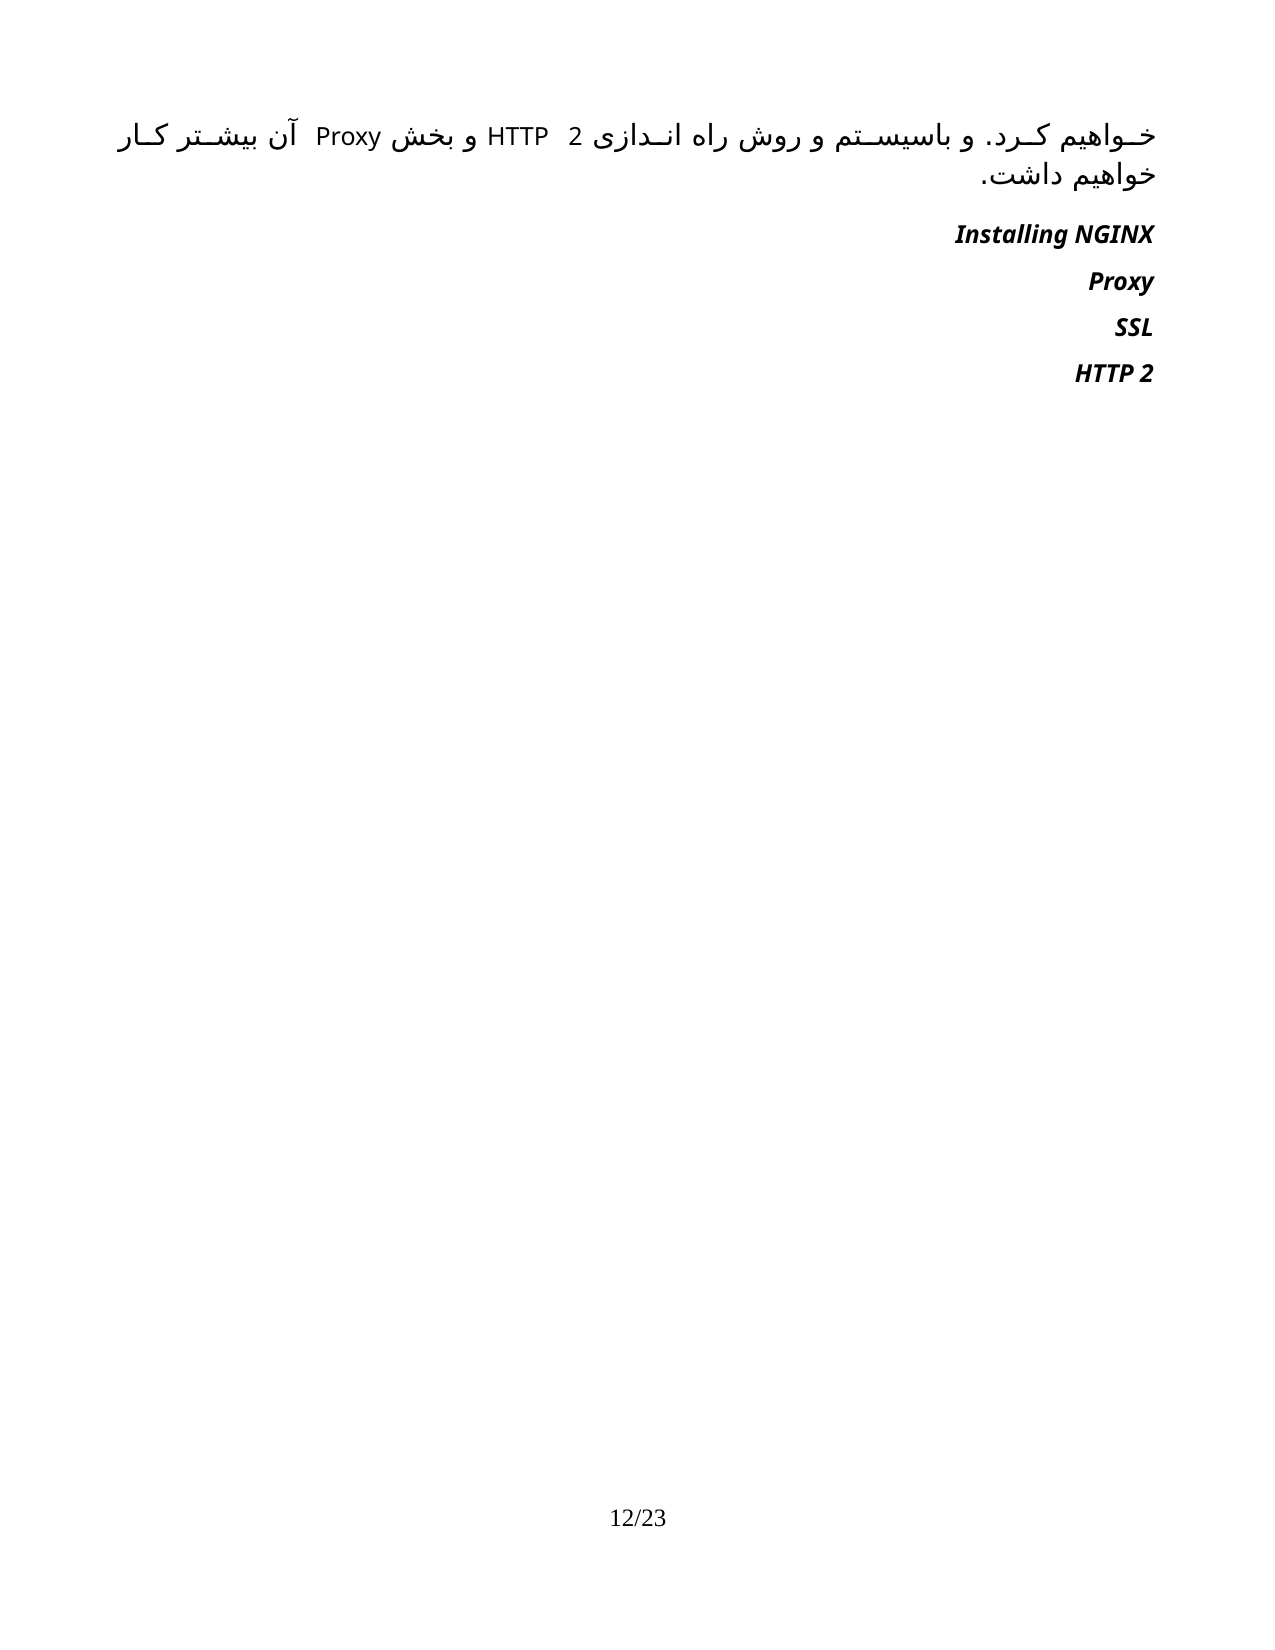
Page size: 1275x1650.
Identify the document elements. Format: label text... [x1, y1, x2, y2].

subtitle HTTP 2 [118, 356, 1157, 390]
subtitle SSL [118, 310, 1157, 343]
subtitle Proxy [118, 263, 1157, 297]
subtitle Installing NGINX [118, 217, 1157, 251]
text ما در این بخش قصد آموزش کامل این وب سرور را نخواهیم داشت و صرفاً در جهت بالاتر بردن امنیت Microservice ها و همچنین راه اندازی بخش وب خود از آن استفاده خواهیم کرد. و باسیستم و روش راه اندازی HTTP 2 و بخش Proxy آن بیشتر کار خواهیم داشت. [118, 118, 1157, 191]
